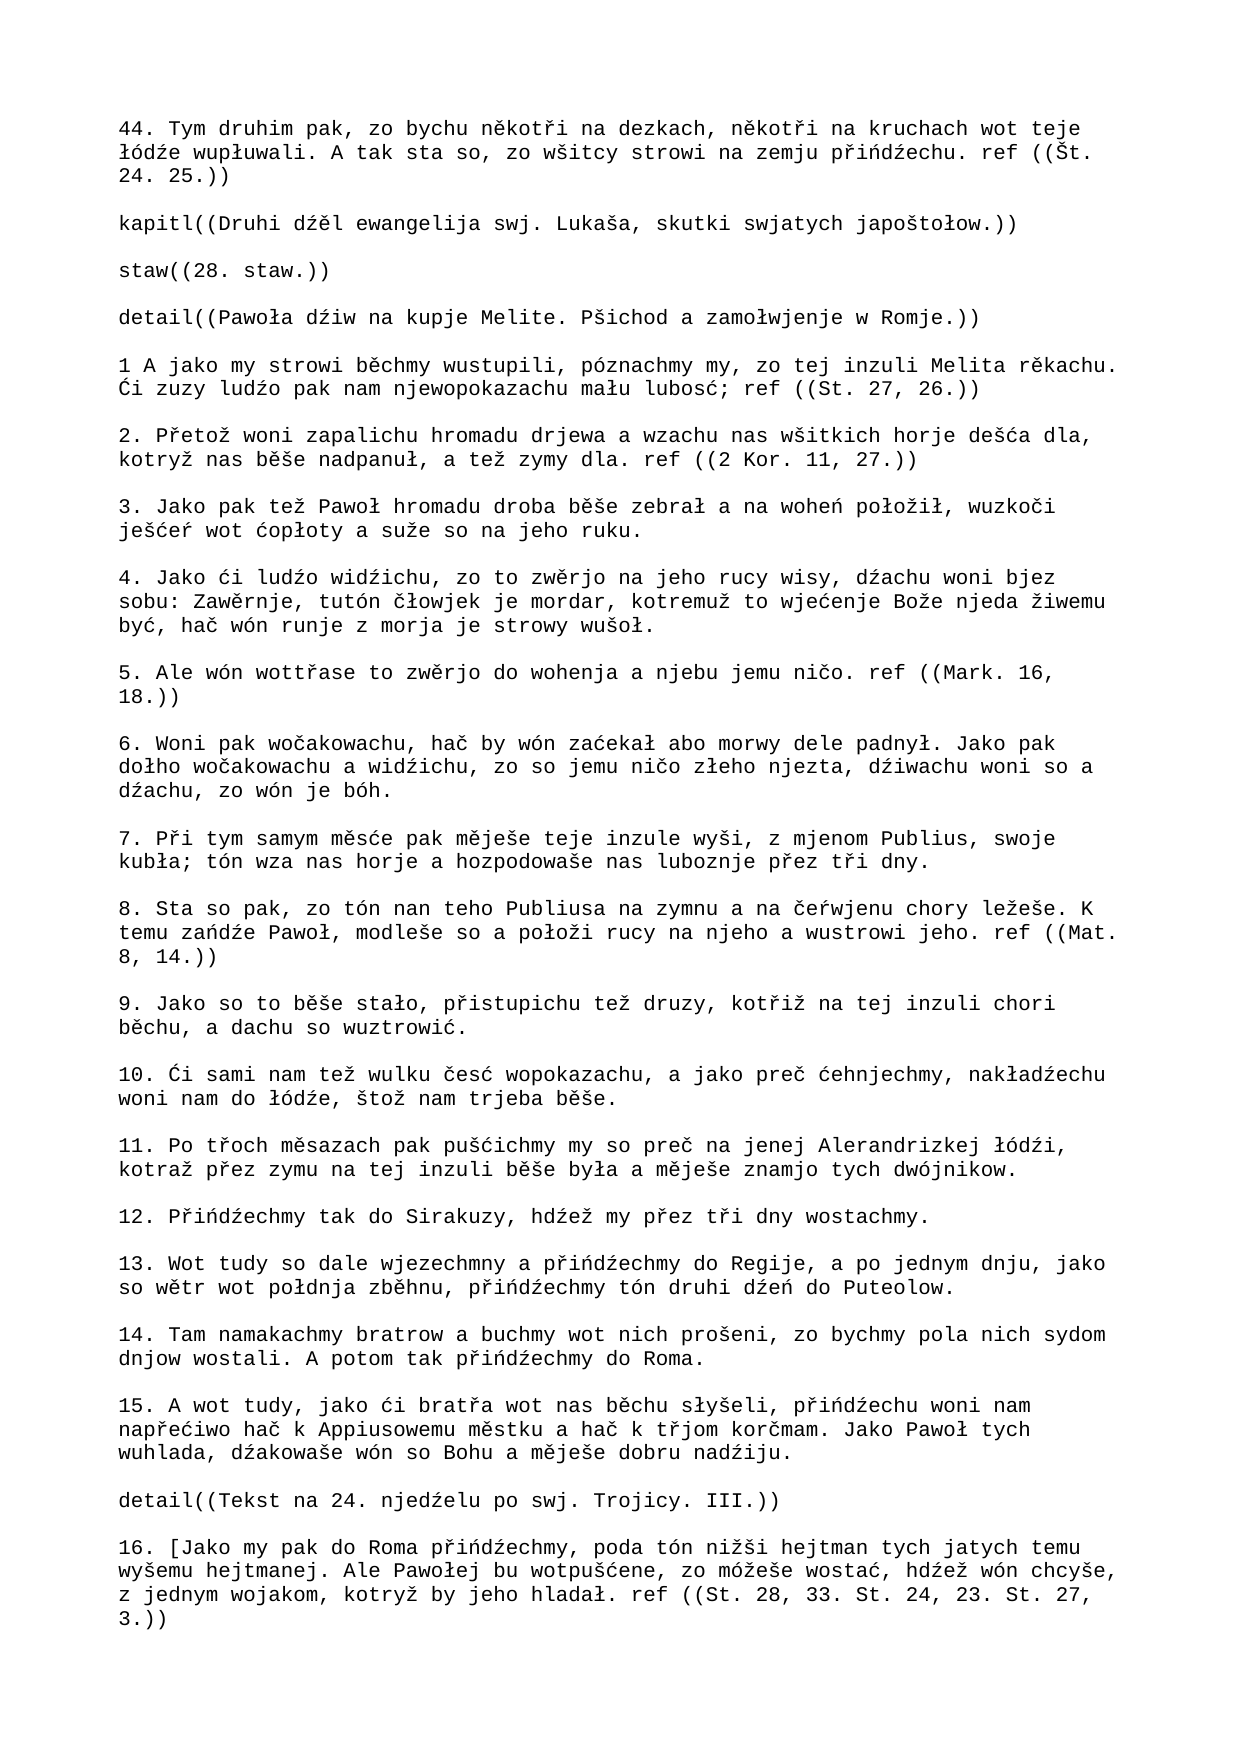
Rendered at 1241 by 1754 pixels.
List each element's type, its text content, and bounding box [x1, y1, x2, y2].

text 5. Ale wón wottřase to zwěrjo do wohenja a njebu jemu ničo. ref ((Mark. 16, 18.)) [118, 662, 1122, 709]
text 15. A wot tudy, jako ći bratřa wot nas běchu słyšeli, přińdźechu woni nam napřećiwo hač k Appiusowemu městku a hač k třjom korčmam. Jako Pawoł tych wuhlada, dźakowaše wón so Bohu a měješe dobru nadźiju. [118, 1395, 1122, 1466]
text 4. Jako ći ludźo widźichu, zo to zwěrjo na jeho rucy wisy, dźachu woni bjez sobu: Zawěrnje, tutón čłowjek je mordar, kotremuž to wjećenje Bože njeda žiwemu być, hač wón runje z morja je strowy wušoł. [118, 567, 1122, 638]
text 12. Přińdźechmy tak do Sirakuzy, hdźež my přez tři dny wostachmy. [118, 1206, 1122, 1229]
text kapitl((Druhi dźěl ewangelija swj. Lukaša, skutki swjatych japoštołow.)) [118, 213, 1122, 236]
text 6. Woni pak wočakowachu, hač by wón zaćekał abo morwy dele padnył. Jako pak dołho wočakowachu a widźichu, zo so jemu ničo złeho njezta, dźiwachu woni so a dźachu, zo wón je bóh. [118, 733, 1122, 804]
text 44. Tym druhim pak, zo bychu někotři na dezkach, někotři na kruchach wot teje łódźe wupłuwali. A tak sta so, zo wšitcy strowi na zemju přińdźechu. ref ((Št. 24. 25.)) [118, 118, 1122, 189]
text 3. Jako pak tež Pawoł hromadu droba běše zebrał a na woheń połožił, wuzkoči ješćeŕ wot ćopłoty a suže so na jeho ruku. [118, 496, 1122, 544]
text 10. Ći sami nam tež wulku česć wopokazachu, a jako preč ćehnjechmy, nakładźechu woni nam do łódźe, štož nam trjeba běše. [118, 1064, 1122, 1111]
text staw((28. staw.)) [118, 260, 1122, 284]
text 16. [Jako my pak do Roma přińdźechmy, poda tón nižši hejtman tych jatych temu wyšemu hejtmanej. Ale Pawołej bu wotpušćene, zo móžeše wostać, hdźež wón chcyše, z jednym wojakom, kotryž by jeho hladał. ref ((St. 28, 33. St. 24, 23. St. 27, 3.)) [118, 1537, 1122, 1631]
text 8. Sta so pak, zo tón nan teho Publiusa na zymnu a na čeŕwjenu chory ležeše. K temu zańdźe Pawoł, modleše so a połoži rucy na njeho a wustrowi jeho. ref ((Mat. 8, 14.)) [118, 898, 1122, 969]
text 13. Wot tudy so dale wjezechmny a přińdźechmy do Regije, a po jednym dnju, jako so wětr wot połdnja zběhnu, přińdźechmy tón druhi dźeń do Puteolow. [118, 1253, 1122, 1300]
text 9. Jako so to běše stało, přistupichu tež druzy, kotřiž na tej inzuli chori běchu, a dachu so wuztrowić. [118, 993, 1122, 1040]
text detail((Tekst na 24. njedźelu po swj. Trojicy. III.)) [118, 1489, 1122, 1513]
text 1 A jako my strowi běchmy wustupili, póznachmy my, zo tej inzuli Melita rěkachu. Ći zuzy ludźo pak nam njewopokazachu mału lubosć; ref ((St. 27, 26.)) [118, 354, 1122, 402]
text 2. Přetož woni zapalichu hromadu drjewa a wzachu nas wšitkich horje dešća dla, kotryž nas běše nadpanuł, a tež zymy dla. ref ((2 Kor. 11, 27.)) [118, 426, 1122, 473]
text 7. Při tym samym měsće pak měješe teje inzule wyši, z mjenom Publius, swoje kubła; tón wza nas horje a hozpodowaše nas luboznje přez tři dny. [118, 827, 1122, 875]
text 11. Po třoch měsazach pak pušćichmy my so preč na jenej Alerandrizkej łódźi, kotraž přez zymu na tej inzuli běše była a měješe znamjo tych dwójnikow. [118, 1135, 1122, 1182]
text 14. Tam namakachmy bratrow a buchmy wot nich prošeni, zo bychmy pola nich sydom dnjow wostali. A potom tak přińdźechmy do Roma. [118, 1324, 1122, 1371]
text detail((Pawoła dźiw na kupje Melite. Pšichod a zamołwjenje w Romje.)) [118, 307, 1122, 331]
